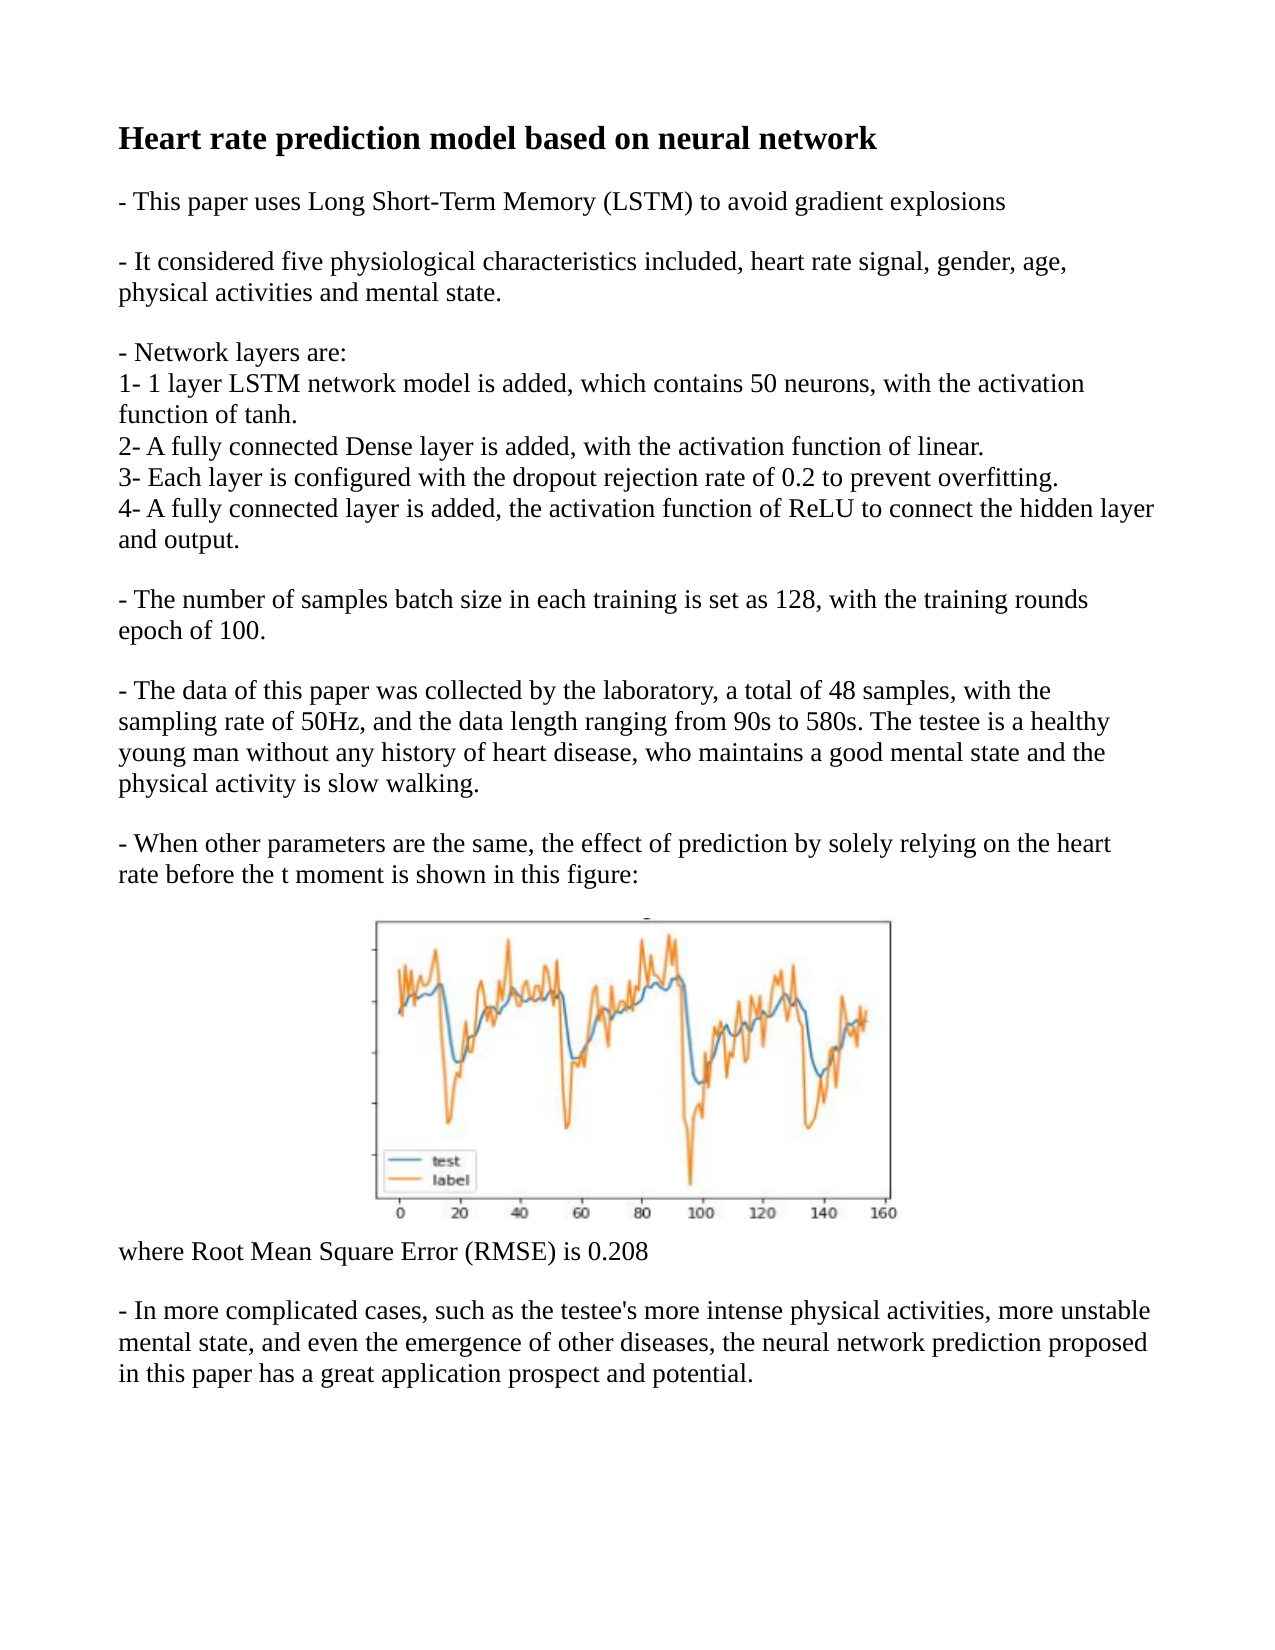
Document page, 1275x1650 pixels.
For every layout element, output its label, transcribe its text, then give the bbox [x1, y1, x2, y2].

text - Network layers are: [118, 336, 1157, 367]
text 3- Each layer is configured with the dropout rejection rate of 0.2 to prevent overfitting. [118, 461, 1157, 492]
text 2- A fully connected Dense layer is added, with the activation function of linear. [118, 429, 1157, 461]
picture [371, 918, 904, 1225]
text - When other parameters are the same, the effect of prediction by solely relying on the heart rate before the t moment is shown in this figure: [118, 827, 1157, 889]
text 4- A fully connected layer is added, the activation function of ReLU to connect the hidden layer [118, 492, 1157, 523]
text - In more complicated cases, such as the testee's more intense physical activities, more unstable mental state, and even the emergence of other diseases, the neural network prediction proposed in this paper has a great application prospect and potential. [118, 1294, 1157, 1388]
text - The data of this paper was collected by the laboratory, a total of 48 samples, with the sampling rate of 50Hz, and the data length ranging from 90s to 580s. The testee is a healthy young man without any history of heart disease, who maintains a good mental state and the physical activity is slow walking. [118, 674, 1157, 798]
text - It considered five physiological characteristics included, heart rate signal, gender, age, physical activities and mental state. [118, 245, 1157, 307]
text and output. [118, 523, 1157, 554]
text 1- 1 layer LSTM network model is added, which contains 50 neurons, with the activation function of tanh. [118, 367, 1157, 429]
text where Root Mean Square Error (RMSE) is 0.208 [118, 1234, 1157, 1266]
text Heart rate prediction model based on neural network [118, 118, 1157, 156]
text - This paper uses Long Short-Term Memory (LSTM) to avoid gradient explosions [118, 185, 1157, 216]
text - The number of samples batch size in each training is set as 128, with the training rounds epoch of 100. [118, 583, 1157, 645]
